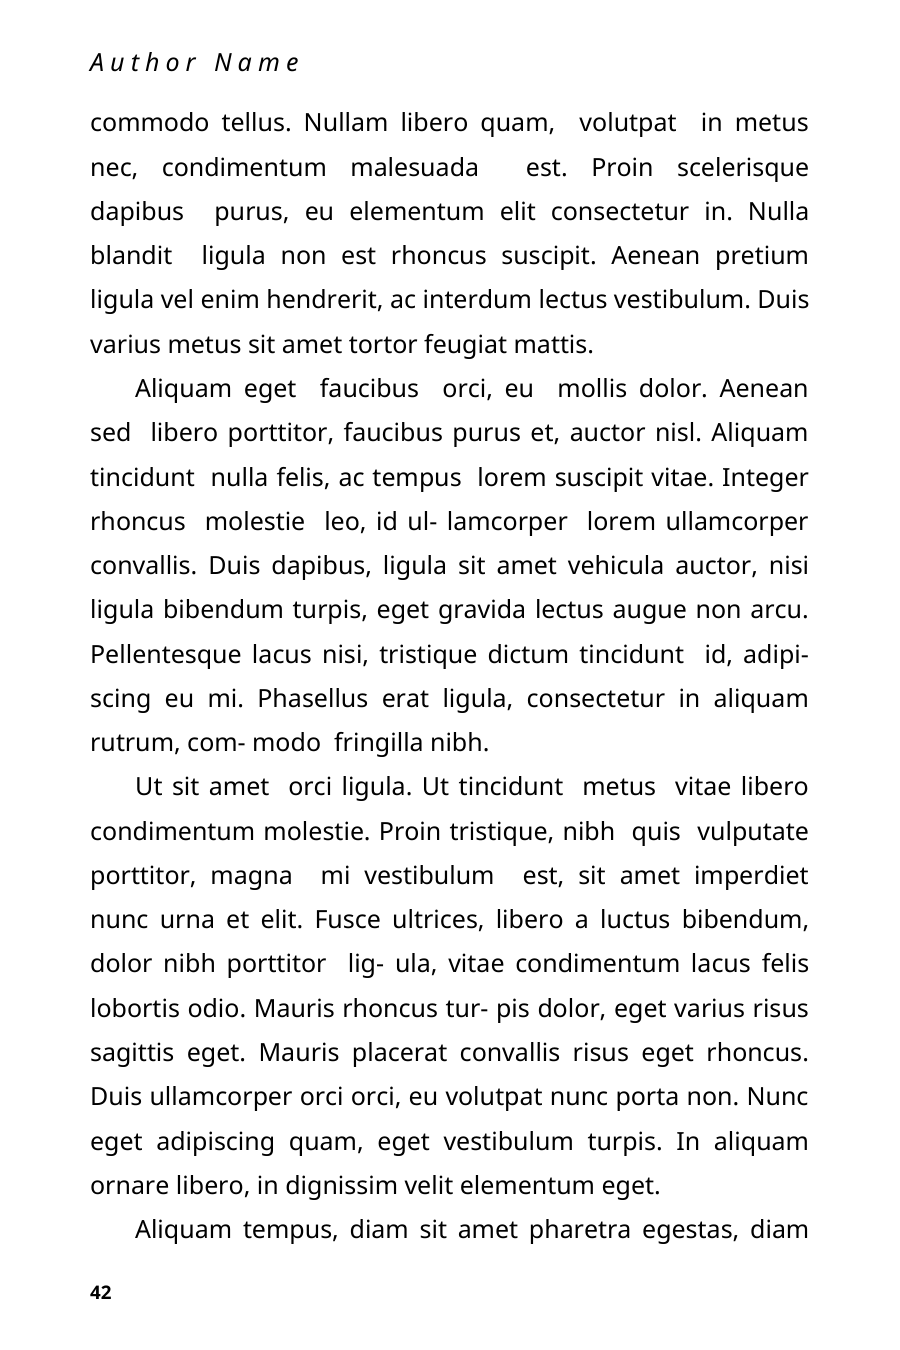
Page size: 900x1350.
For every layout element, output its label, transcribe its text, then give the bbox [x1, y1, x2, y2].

text commodo tellus. Nullam libero quam, volutpat in metus nec, condimentum malesuada est. Proin scelerisque dapibus purus, eu elementum elit consectetur in. Nulla blandit ligula non est rhoncus suscipit. Aenean pretium ligula vel enim hendrerit, ac interdum lectus vestibulum. Duis varius metus sit amet tortor feugiat mattis. [90, 105, 810, 360]
text Aliquam tempus, diam sit amet pharetra egestas, diam [90, 1212, 810, 1246]
text Aliquam eget faucibus orci, eu mollis dolor. Aenean sed libero porttitor, faucibus purus et, auctor nisl. Aliquam tincidunt nulla felis, ac tempus lorem suscipit vitae. Integer rhoncus molestie leo, id ul- lamcorper lorem ullamcorper convallis. Duis dapibus, ligula sit amet vehicula auctor, nisi ligula bibendum turpis, eget gravida lectus augue non arcu. Pellentesque lacus nisi, tristique dictum tincidunt id, adipi- scing eu mi. Phasellus erat ligula, consectetur in aliquam rutrum, com- modo fringilla nibh. [90, 371, 810, 759]
text Ut sit amet orci ligula. Ut tincidunt metus vitae libero condimentum molestie. Proin tristique, nibh quis vulputate porttitor, magna mi vestibulum est, sit amet imperdiet nunc urna et elit. Fusce ultrices, libero a luctus bibendum, dolor nibh porttitor lig- ula, vitae condimentum lacus felis lobortis odio. Mauris rhoncus tur- pis dolor, eget varius risus sagittis eget. Mauris placerat convallis risus eget rhoncus. Duis ullamcorper orci orci, eu volutpat nunc porta non. Nunc eget adipiscing quam, eget vestibulum turpis. In aliquam ornare libero, in dignissim velit elementum eget. [90, 769, 810, 1202]
